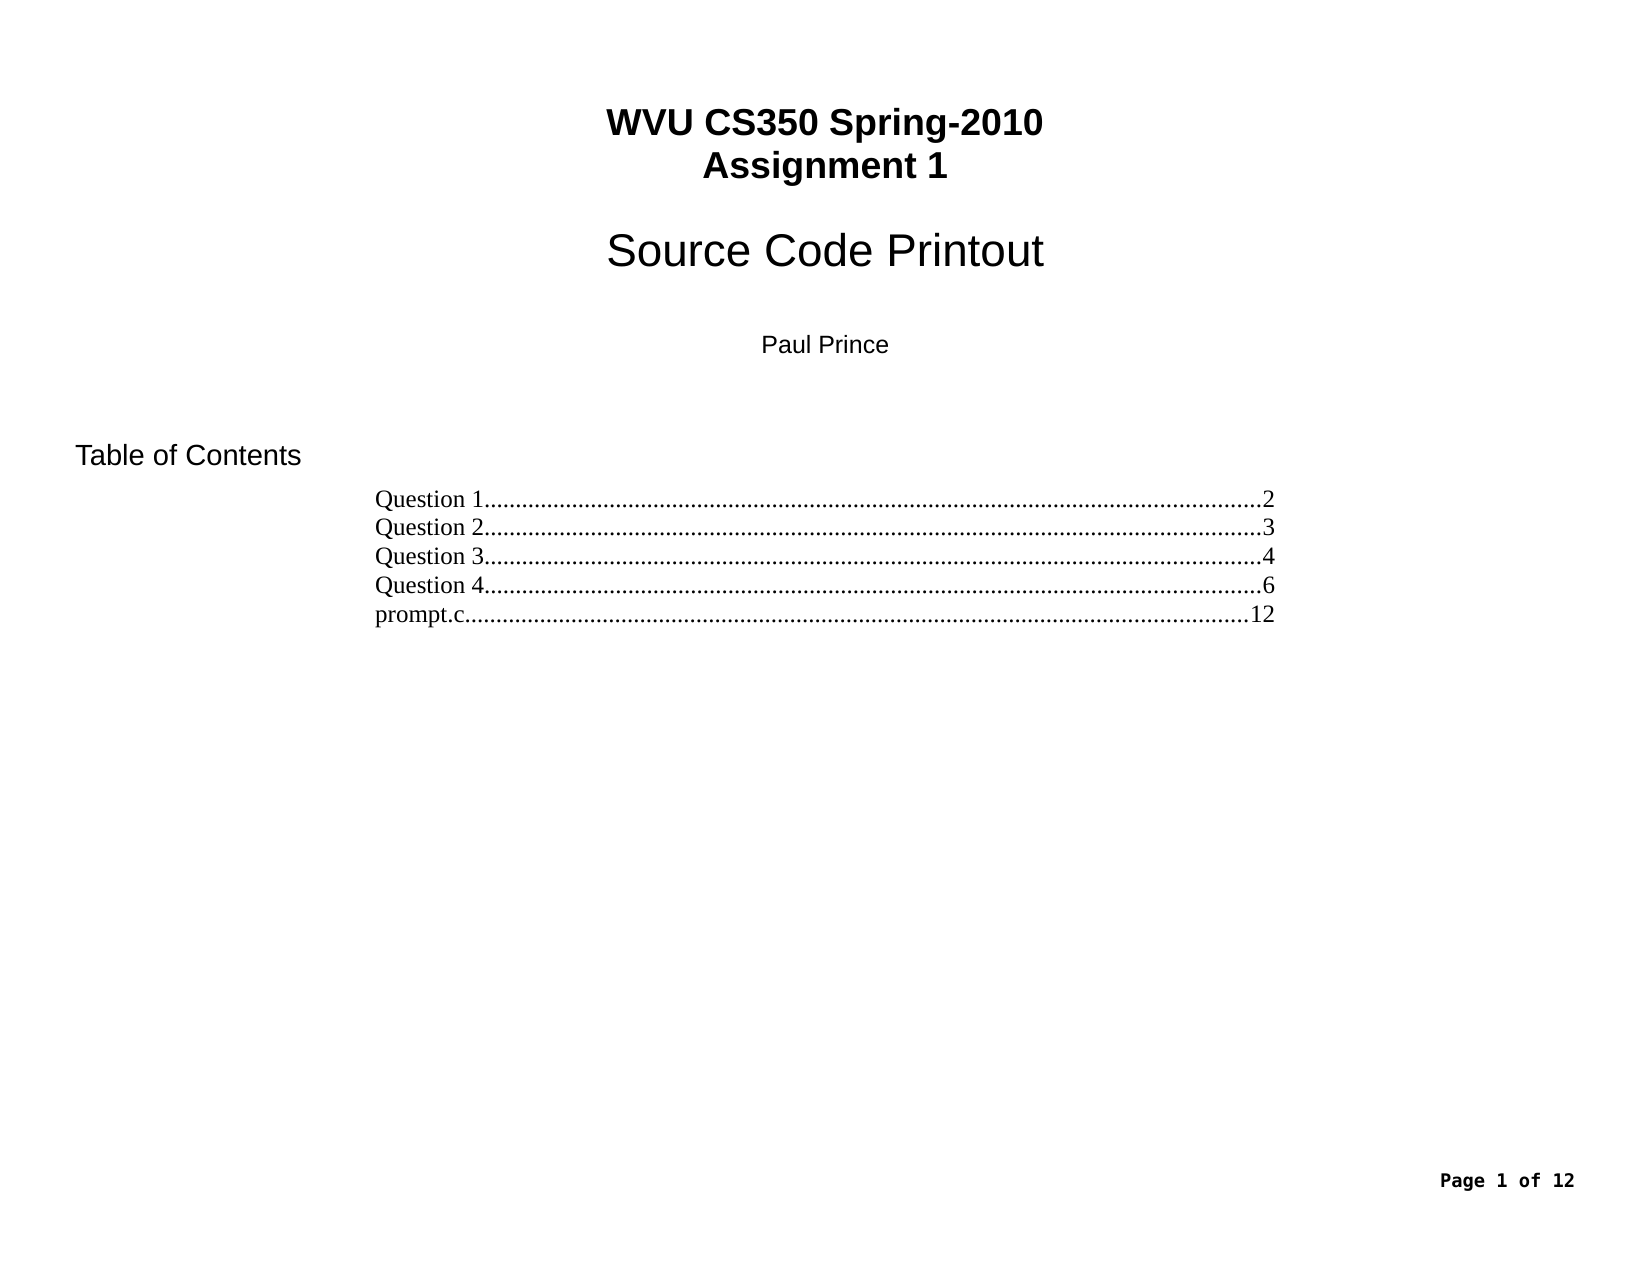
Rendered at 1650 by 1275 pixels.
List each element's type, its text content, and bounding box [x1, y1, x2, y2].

title WVU CS350 Spring-2010 Assignment 1 [75, 100, 1575, 186]
subtitle Table of Contents [75, 438, 1575, 471]
text prompt.c 12 [375, 599, 1275, 627]
text Question 2 3 [375, 512, 1275, 541]
text Question 3 4 [375, 541, 1275, 570]
text Question 4 6 [375, 570, 1275, 599]
text Question 1 2 [375, 484, 1275, 512]
subtitle Source Code Printout [75, 224, 1575, 276]
text Paul Prince [75, 330, 1575, 359]
